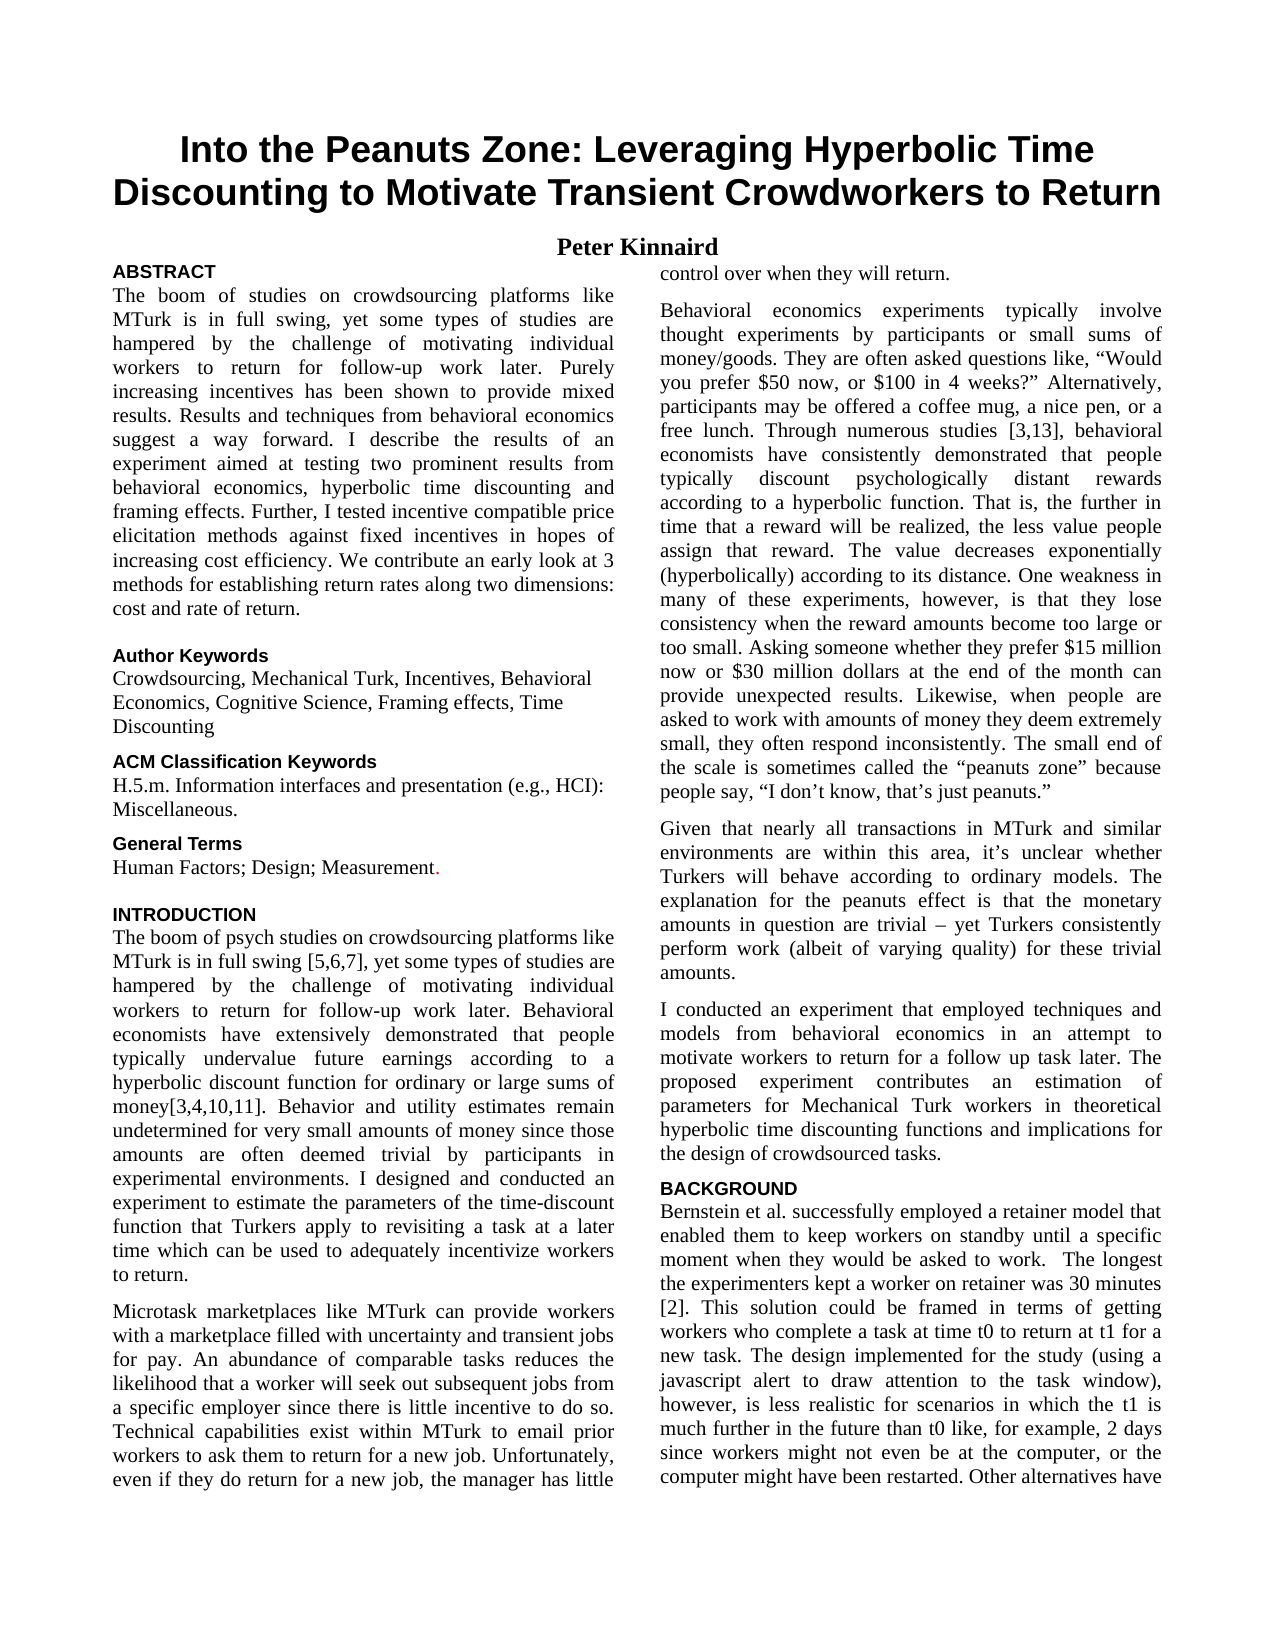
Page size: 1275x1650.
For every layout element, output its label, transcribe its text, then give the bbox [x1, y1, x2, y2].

text Given that nearly all transactions in MTurk and similar environments are within this area, it’s unclear whether Turkers will behave according to ordinary models. The explanation for the peanuts effect is that the monetary amounts in question are trivial – yet Turkers consistently perform work (albeit of varying quality) for these trivial amounts. [660, 816, 1162, 984]
table_header Peter Kinnaird [463, 233, 812, 261]
text Behavioral economics experiments typically involve thought experiments by participants or small sums of money/goods. They are often asked questions like, “Would you prefer $50 now, or $100 in 4 weeks?” Alternatively, participants may be offered a coffee mug, a nice pen, or a free lunch. Through numerous studies [3,13], behavioral economists have consistently demonstrated that people typically discount psychologically distant rewards according to a hyperbolic function. That is, the further in time that a reward will be realized, the less value people assign that reward. The value decreases exponentially (hyperbolically) according to its distance. One weakness in many of these experiments, however, is that they lose consistency when the reward amounts become too large or too small. Asking someone whether they prefer $15 million now or $30 million dollars at the end of the month can provide unexpected results. Likewise, when people are asked to work with amounts of money they deem extremely small, they often respond inconsistently. The small end of the scale is sometimes called the “peanuts zone” because people say, “I don’t know, that’s just peanuts.” [660, 298, 1162, 803]
subtitle INTRODUCTION [112, 904, 615, 925]
text Microtask marketplaces like MTurk can provide workers with a marketplace filled with uncertainty and transient jobs for pay. An abundance of comparable tasks reduces the likelihood that a worker will seek out subsequent jobs from a specific employer since there is little incentive to do so. Technical capabilities exist within MTurk to email prior workers to ask them to return for a new job. Unfortunately, even if they do return for a new job, the manager has little [112, 1299, 615, 1491]
text The boom of studies on crowdsourcing platforms like MTurk is in full swing, yet some types of studies are hampered by the challenge of motivating individual workers to return for follow-up work later. Purely increasing incentives has been shown to provide mixed results. Results and techniques from behavioral economics suggest a way forward. I describe the results of an experiment aimed at testing two prominent results from behavioral economics, hyperbolic time discounting and framing effects. Further, I tested incentive compatible price elicitation methods against fixed incentives in hopes of increasing cost efficiency. We contribute an early look at 3 methods for establishing return rates along two dimensions: cost and rate of return. [112, 283, 615, 620]
text The boom of psych studies on crowdsourcing platforms like MTurk is in full swing [5,6,7], yet some types of studies are hampered by the challenge of motivating individual workers to return for follow-up work later. Behavioral economists have extensively demonstrated that people typically undervalue future earnings according to a hyperbolic discount function for ordinary or large sums of money[3,4,10,11]. Behavior and utility estimates remain undetermined for very small amounts of money since those amounts are often deemed trivial by participants in experimental environments. I designed and conducted an experiment to estimate the parameters of the time-discount function that Turkers apply to revisiting a task at a later time which can be used to adequately incentivize workers to return. [112, 925, 615, 1286]
table_header [813, 233, 1162, 261]
subtitle ACM Classification Keywords [112, 751, 615, 772]
text Bernstein et al. successfully employed a retainer model that enabled them to keep workers on standby until a specific moment when they would be asked to work. The longest the experimenters kept a worker on retainer was 30 minutes [2]. This solution could be framed in terms of getting workers who complete a task at time t0 to return at t1 for a new task. The design implemented for the study (using a javascript alert to draw attention to the task window), however, is less realistic for scenarios in which the t1 is much further in the future than t0 like, for example, 2 days since workers might not even be at the computer, or the computer might have been restarted. Other alternatives have [660, 1199, 1162, 1488]
subtitle General Terms [112, 833, 615, 855]
table_header [113, 233, 462, 261]
subtitle Into the Peanuts Zone: Leveraging Hyperbolic Time Discounting to Motivate Transient Crowdworkers to Return [112, 127, 1162, 214]
subtitle ABSTRACT [112, 261, 615, 283]
text H.5.m. Information interfaces and presentation (e.g., HCI): Miscellaneous. [112, 772, 615, 821]
subtitle Author Keywords [112, 645, 615, 666]
text Human Factors; Design; Measurement. [112, 855, 615, 879]
text I conducted an experiment that employed techniques and models from behavioral economics in an attempt to motivate workers to return for a follow up task later. The proposed experiment contributes an estimation of parameters for Mechanical Turk workers in theoretical hyperbolic time discounting functions and implications for the design of crowdsourced tasks. [660, 997, 1162, 1165]
text Crowdsourcing, Mechanical Turk, Incentives, Behavioral Economics, Cognitive Science, Framing effects, Time Discounting [112, 666, 615, 738]
text control over when they will return. [660, 261, 1162, 285]
subtitle Background [660, 1177, 1162, 1199]
